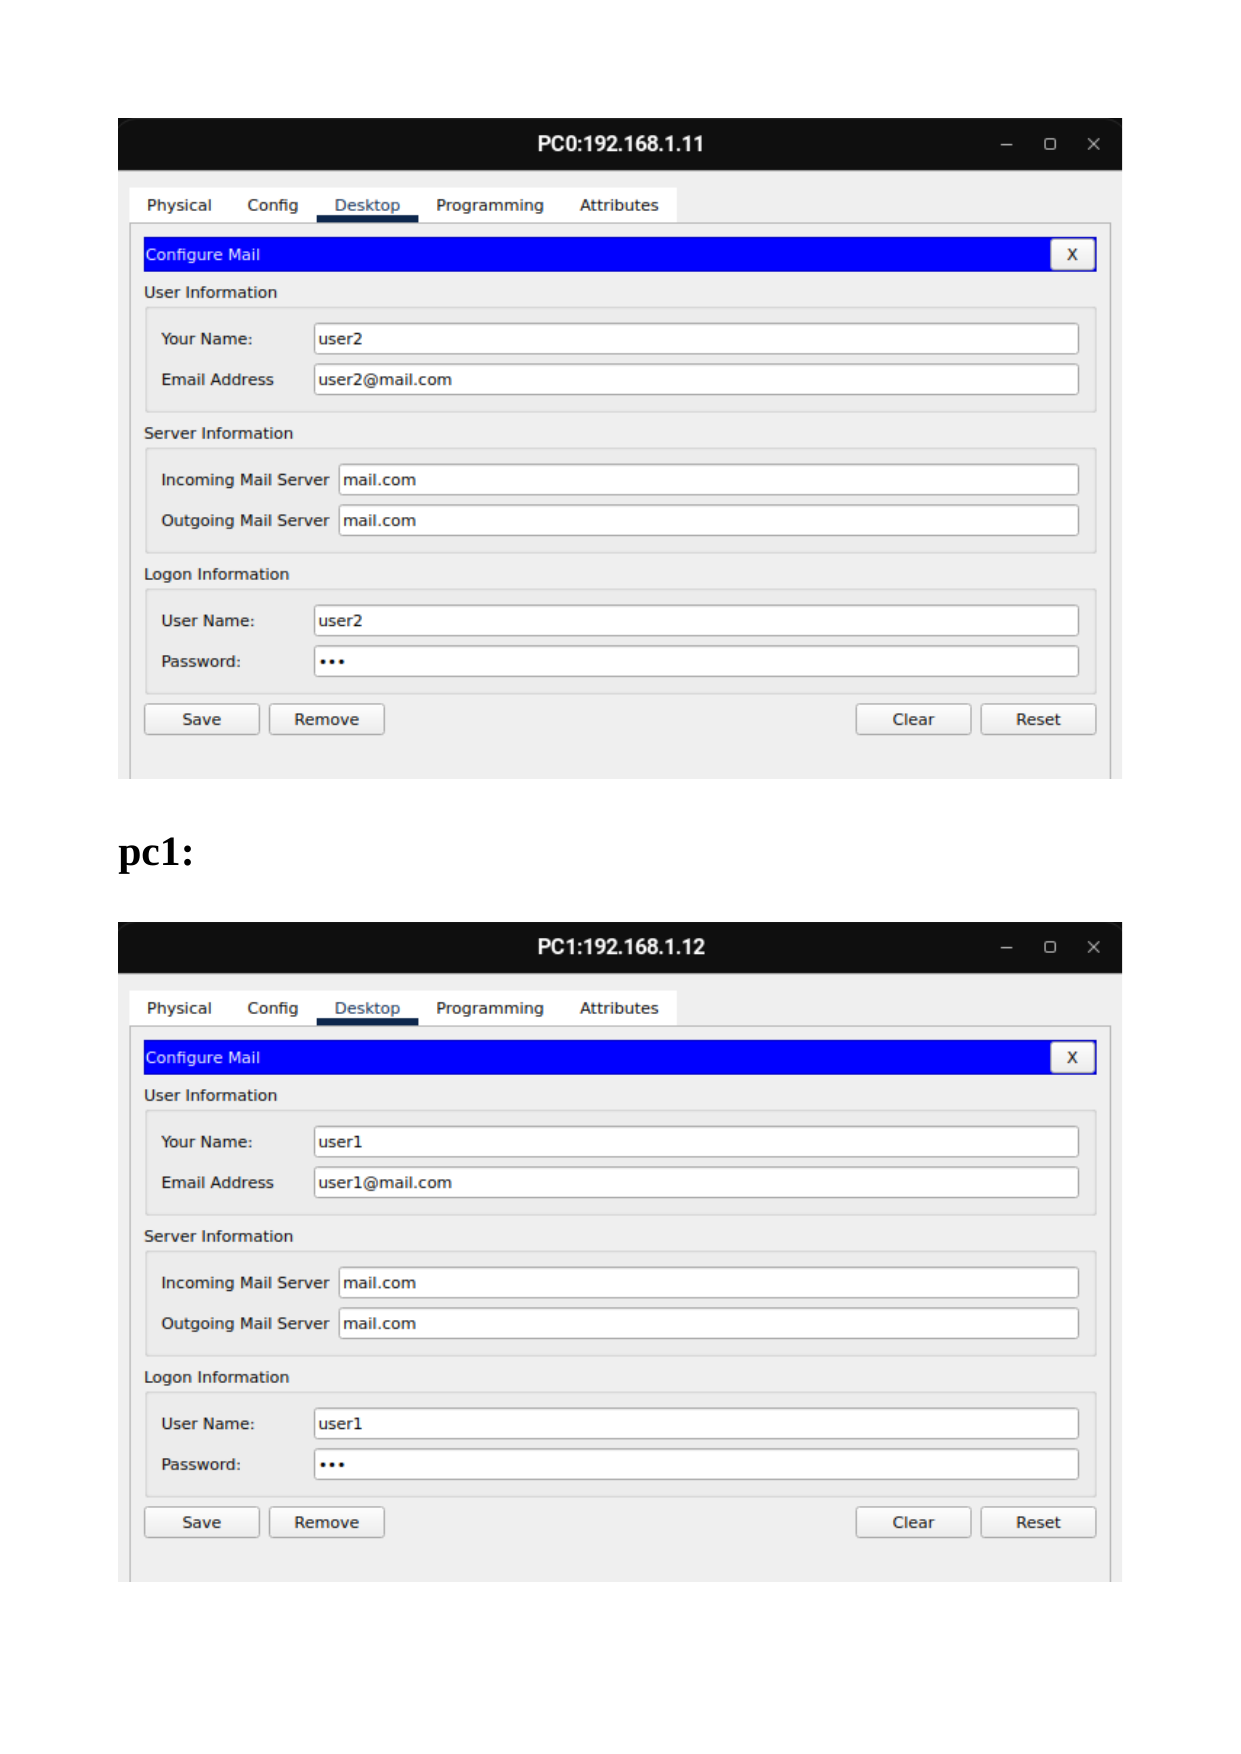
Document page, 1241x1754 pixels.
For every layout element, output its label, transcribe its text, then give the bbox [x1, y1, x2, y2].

text pc1: [118, 779, 1122, 874]
